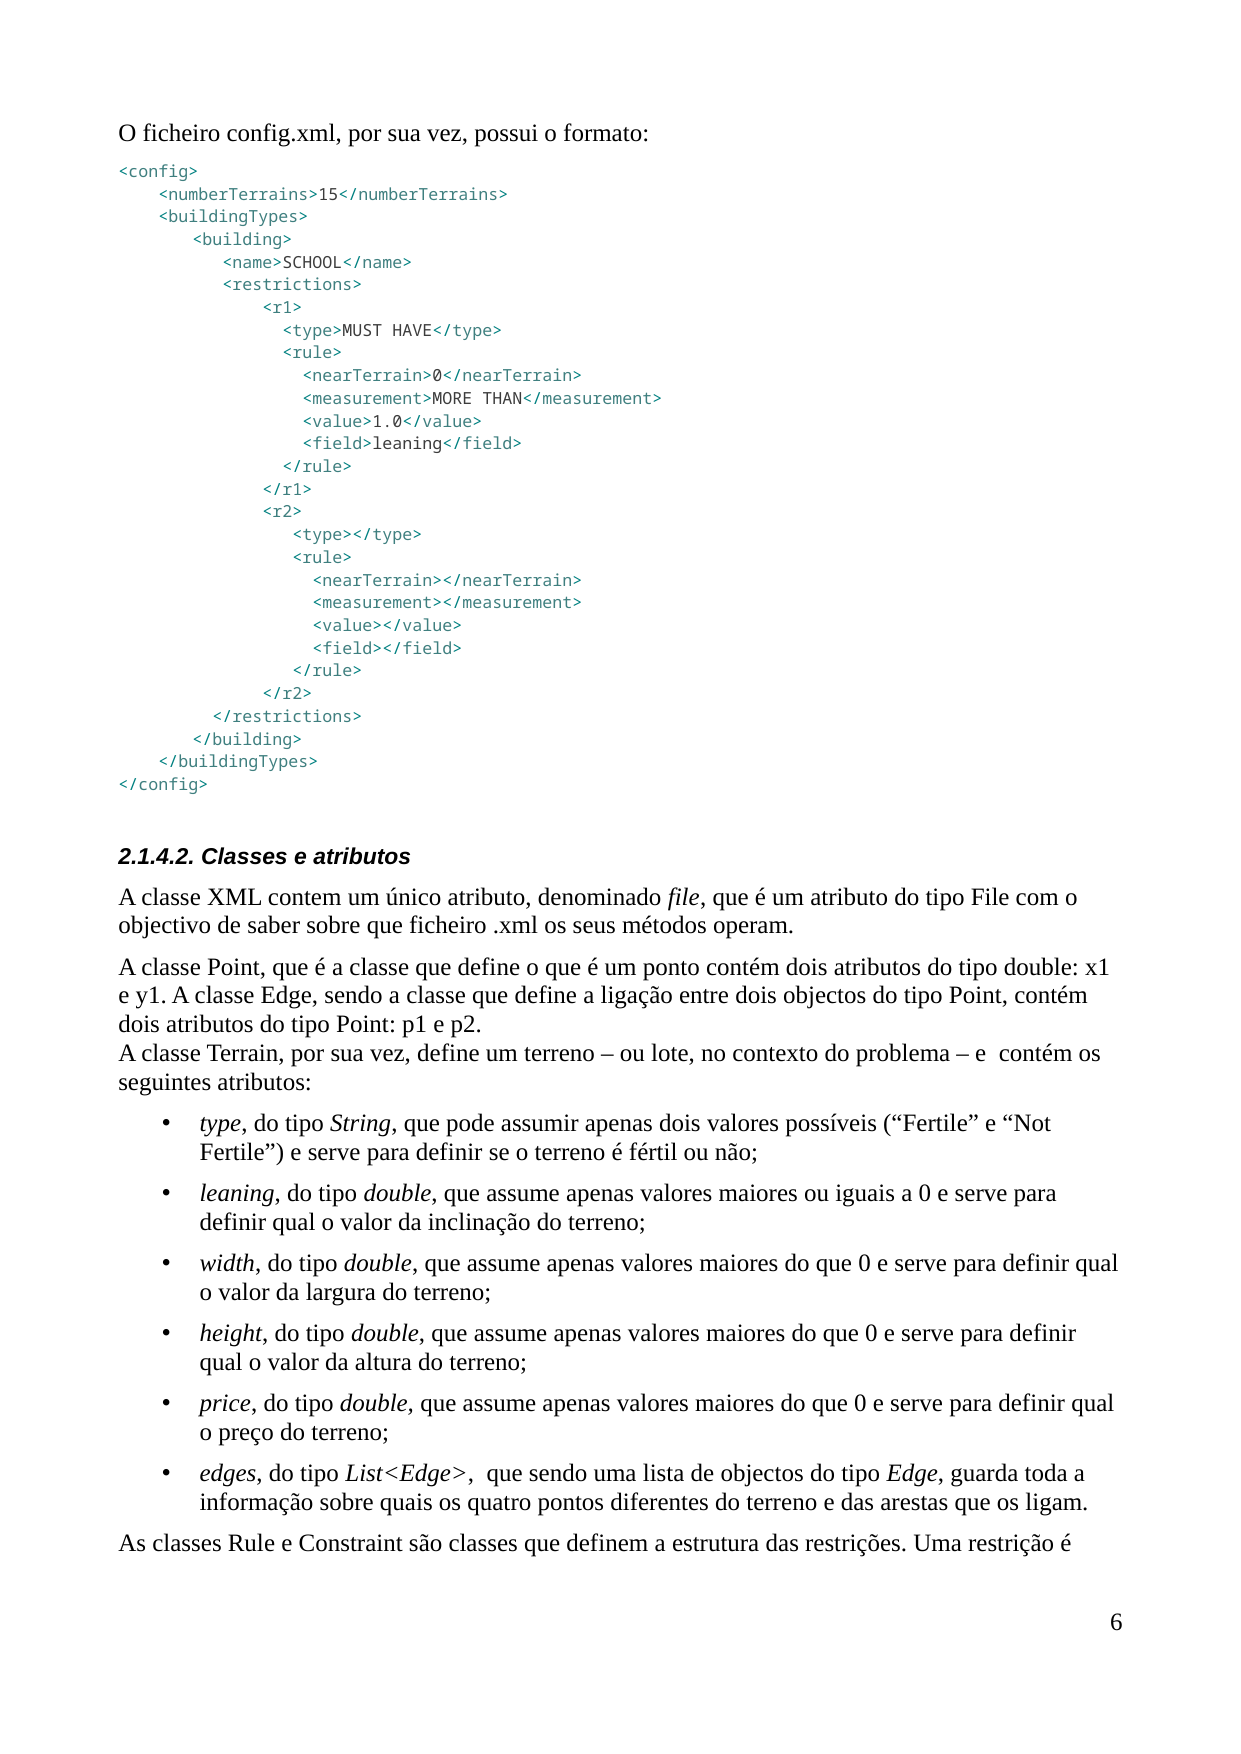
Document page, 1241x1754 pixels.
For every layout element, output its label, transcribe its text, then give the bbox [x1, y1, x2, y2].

text <value></value> [118, 613, 1122, 636]
text <field></field> [118, 636, 1122, 659]
list leaning, do tipo double, que assume apenas valores maiores ou iguais a 0 e serve para definir qual o valor da inclinação do terreno; [162, 1178, 1122, 1236]
text </restrictions> [118, 704, 1122, 727]
text <numberTerrains>15</numberTerrains> [118, 182, 1122, 205]
text </rule> [118, 659, 1122, 682]
text A classe Point, que é a classe que define o que é um ponto contém dois atributos do tipo double: x1 e y1. A classe Edge, sendo a classe que define a ligação entre dois objectos do tipo Point, contém dois atributos do tipo Point: p1 e p2. A classe Terrain, por sua vez, define um terreno – ou lote, no contexto do problema – e contém os seguintes atributos: [118, 952, 1122, 1096]
list price, do tipo double, que assume apenas valores maiores do que 0 e serve para definir qual o preço do terreno; [162, 1388, 1122, 1446]
text <rule> [118, 545, 1122, 568]
text <r2> [118, 500, 1122, 523]
text <building> [118, 227, 1122, 250]
text </buildingTypes> [118, 750, 1122, 772]
text <field>leaning</field> [118, 432, 1122, 454]
text <buildingTypes> [118, 205, 1122, 227]
text </building> [118, 727, 1122, 750]
text <nearTerrain>0</nearTerrain> [118, 364, 1122, 386]
text O ficheiro config.xml, por sua vez, possui o formato: [118, 118, 1122, 147]
text <measurement></measurement> [118, 591, 1122, 613]
list height, do tipo double, que assume apenas valores maiores do que 0 e serve para definir qual o valor da altura do terreno; [162, 1318, 1122, 1376]
text <rule> [118, 341, 1122, 364]
list width, do tipo double, que assume apenas valores maiores do que 0 e serve para definir qual o valor da largura do terreno; [162, 1248, 1122, 1306]
text <value>1.0</value> [118, 409, 1122, 432]
text <type>MUST HAVE</type> [118, 318, 1122, 341]
text <config> [118, 159, 1122, 182]
text <restrictions> [118, 273, 1122, 296]
text <type></type> [118, 523, 1122, 545]
subtitle 2.1.4.2. Classes e atributos [118, 843, 1122, 869]
text As classes Rule e Constraint são classes que definem a estrutura das restrições. Uma restrição é [118, 1528, 1122, 1557]
text </r2> [118, 682, 1122, 704]
text <measurement>MORE THAN</measurement> [118, 386, 1122, 409]
list type, do tipo String, que pode assumir apenas dois valores possíveis (“Fertile” e “Not Fertile”) e serve para definir se o terreno é fértil ou não; [162, 1108, 1122, 1166]
text <name>SCHOOL</name> [118, 250, 1122, 273]
text <nearTerrain></nearTerrain> [118, 568, 1122, 591]
text </rule> [118, 454, 1122, 477]
text </config> [118, 772, 1122, 795]
text A classe XML contem um único atributo, denominado file, que é um atributo do tipo File com o objectivo de saber sobre que ficheiro .xml os seus métodos operam. [118, 882, 1122, 939]
text </r1> [118, 477, 1122, 500]
list edges, do tipo List<Edge>, que sendo uma lista de objectos do tipo Edge, guarda toda a informação sobre quais os quatro pontos diferentes do terreno e das arestas que os ligam. [162, 1458, 1122, 1516]
text <r1> [118, 296, 1122, 318]
